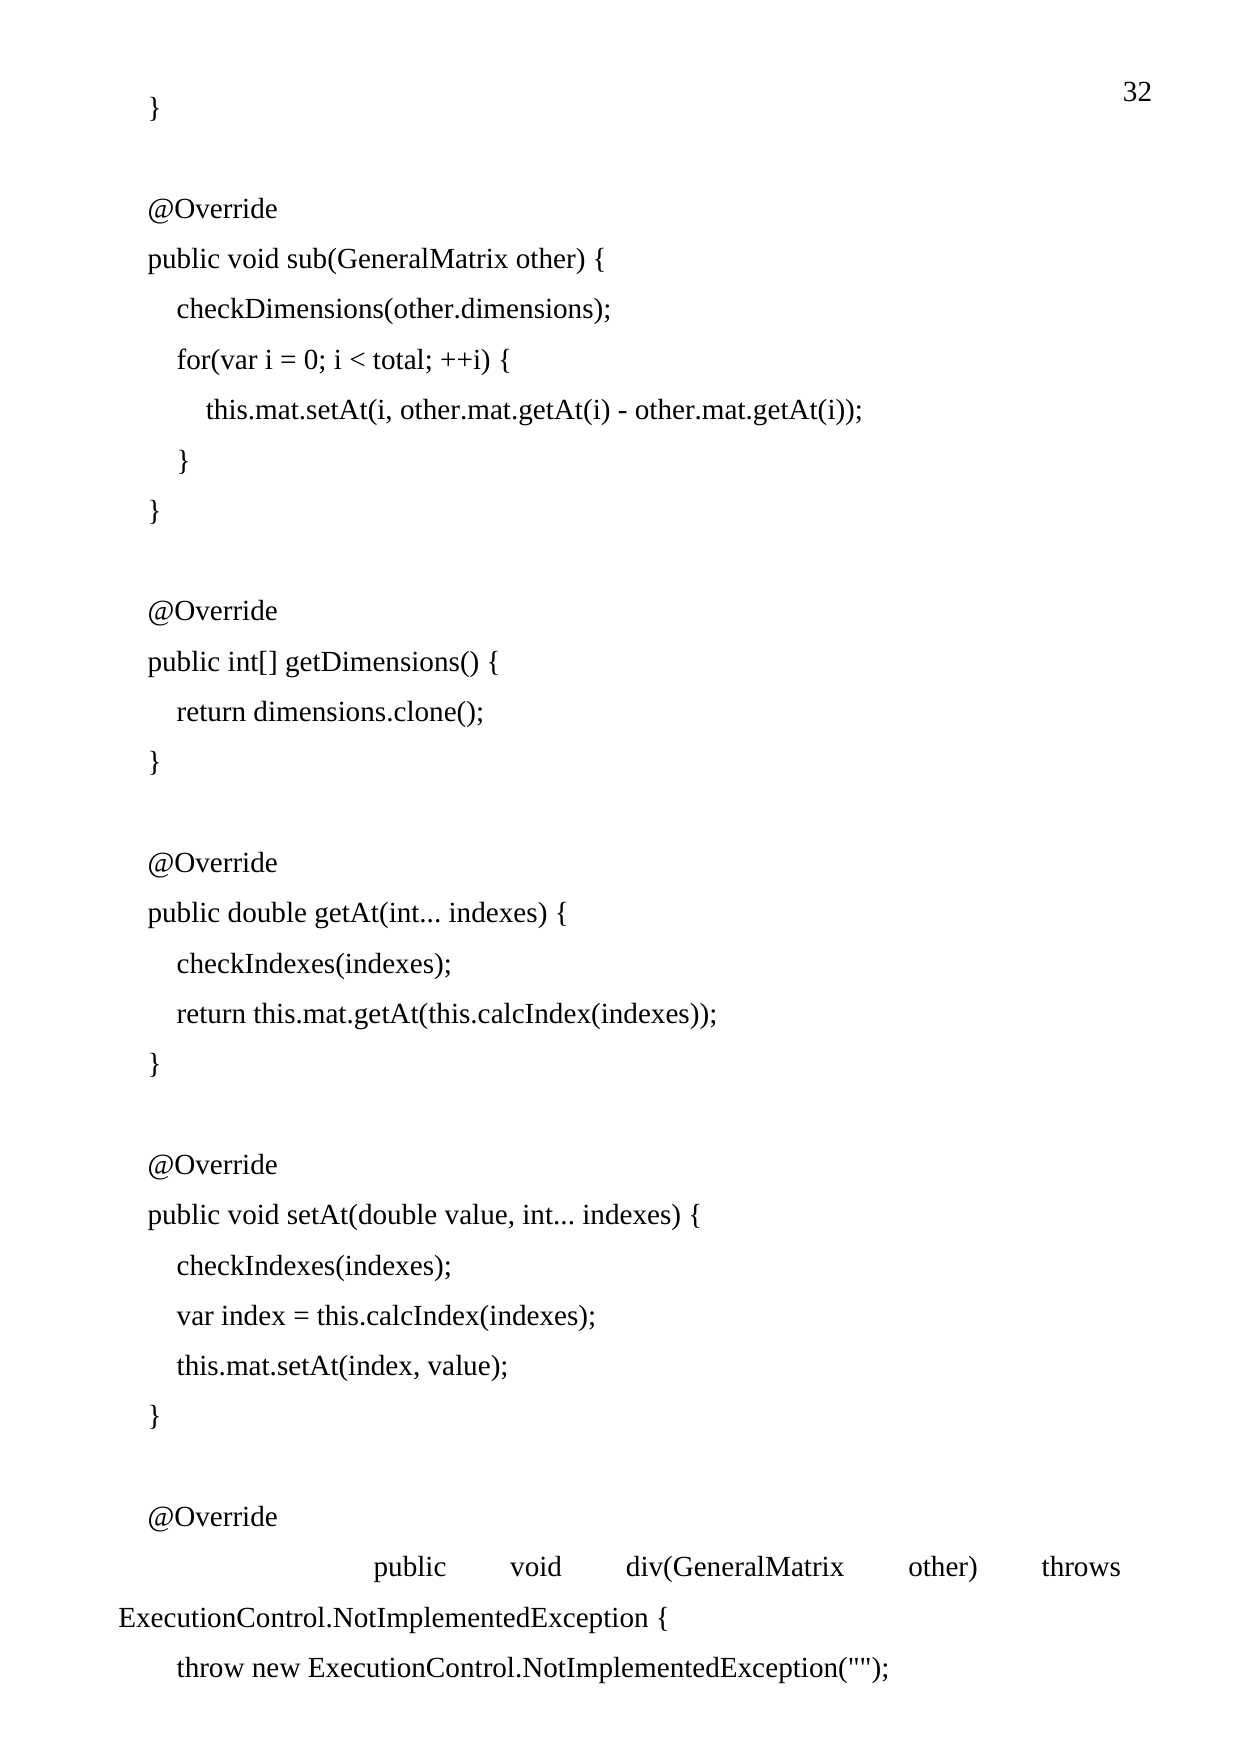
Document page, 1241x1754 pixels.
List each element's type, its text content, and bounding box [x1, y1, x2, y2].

text } [118, 443, 1122, 476]
text @Override [118, 845, 1122, 879]
text var index = this.calcIndex(indexes); [118, 1298, 1122, 1331]
text public int[] getDimensions() { [118, 644, 1122, 677]
text checkIndexes(indexes); [118, 1248, 1122, 1281]
text } [118, 1046, 1122, 1080]
text } [118, 493, 1122, 526]
text @Override [118, 1499, 1122, 1533]
text public void div(GeneralMatrix other) throws ExecutionControl.NotImplementedException { [118, 1549, 1122, 1633]
text for(var i = 0; i < total; ++i) { [118, 342, 1122, 376]
text public void setAt(double value, int... indexes) { [118, 1197, 1122, 1231]
text checkIndexes(indexes); [118, 946, 1122, 979]
text } [118, 90, 1122, 124]
text } [118, 744, 1122, 778]
text @Override [118, 1147, 1122, 1181]
text throw new ExecutionControl.NotImplementedException(""); [118, 1650, 1122, 1684]
text } [118, 1398, 1122, 1432]
text return this.mat.getAt(this.calcIndex(indexes)); [118, 996, 1122, 1029]
text @Override [118, 191, 1122, 224]
text @Override [118, 593, 1122, 627]
text public void sub(GeneralMatrix other) { [118, 241, 1122, 275]
text this.mat.setAt(i, other.mat.getAt(i) - other.mat.getAt(i)); [118, 392, 1122, 426]
text public double getAt(int... indexes) { [118, 895, 1122, 929]
text this.mat.setAt(index, value); [118, 1348, 1122, 1382]
text return dimensions.clone(); [118, 694, 1122, 728]
text checkDimensions(other.dimensions); [118, 292, 1122, 325]
